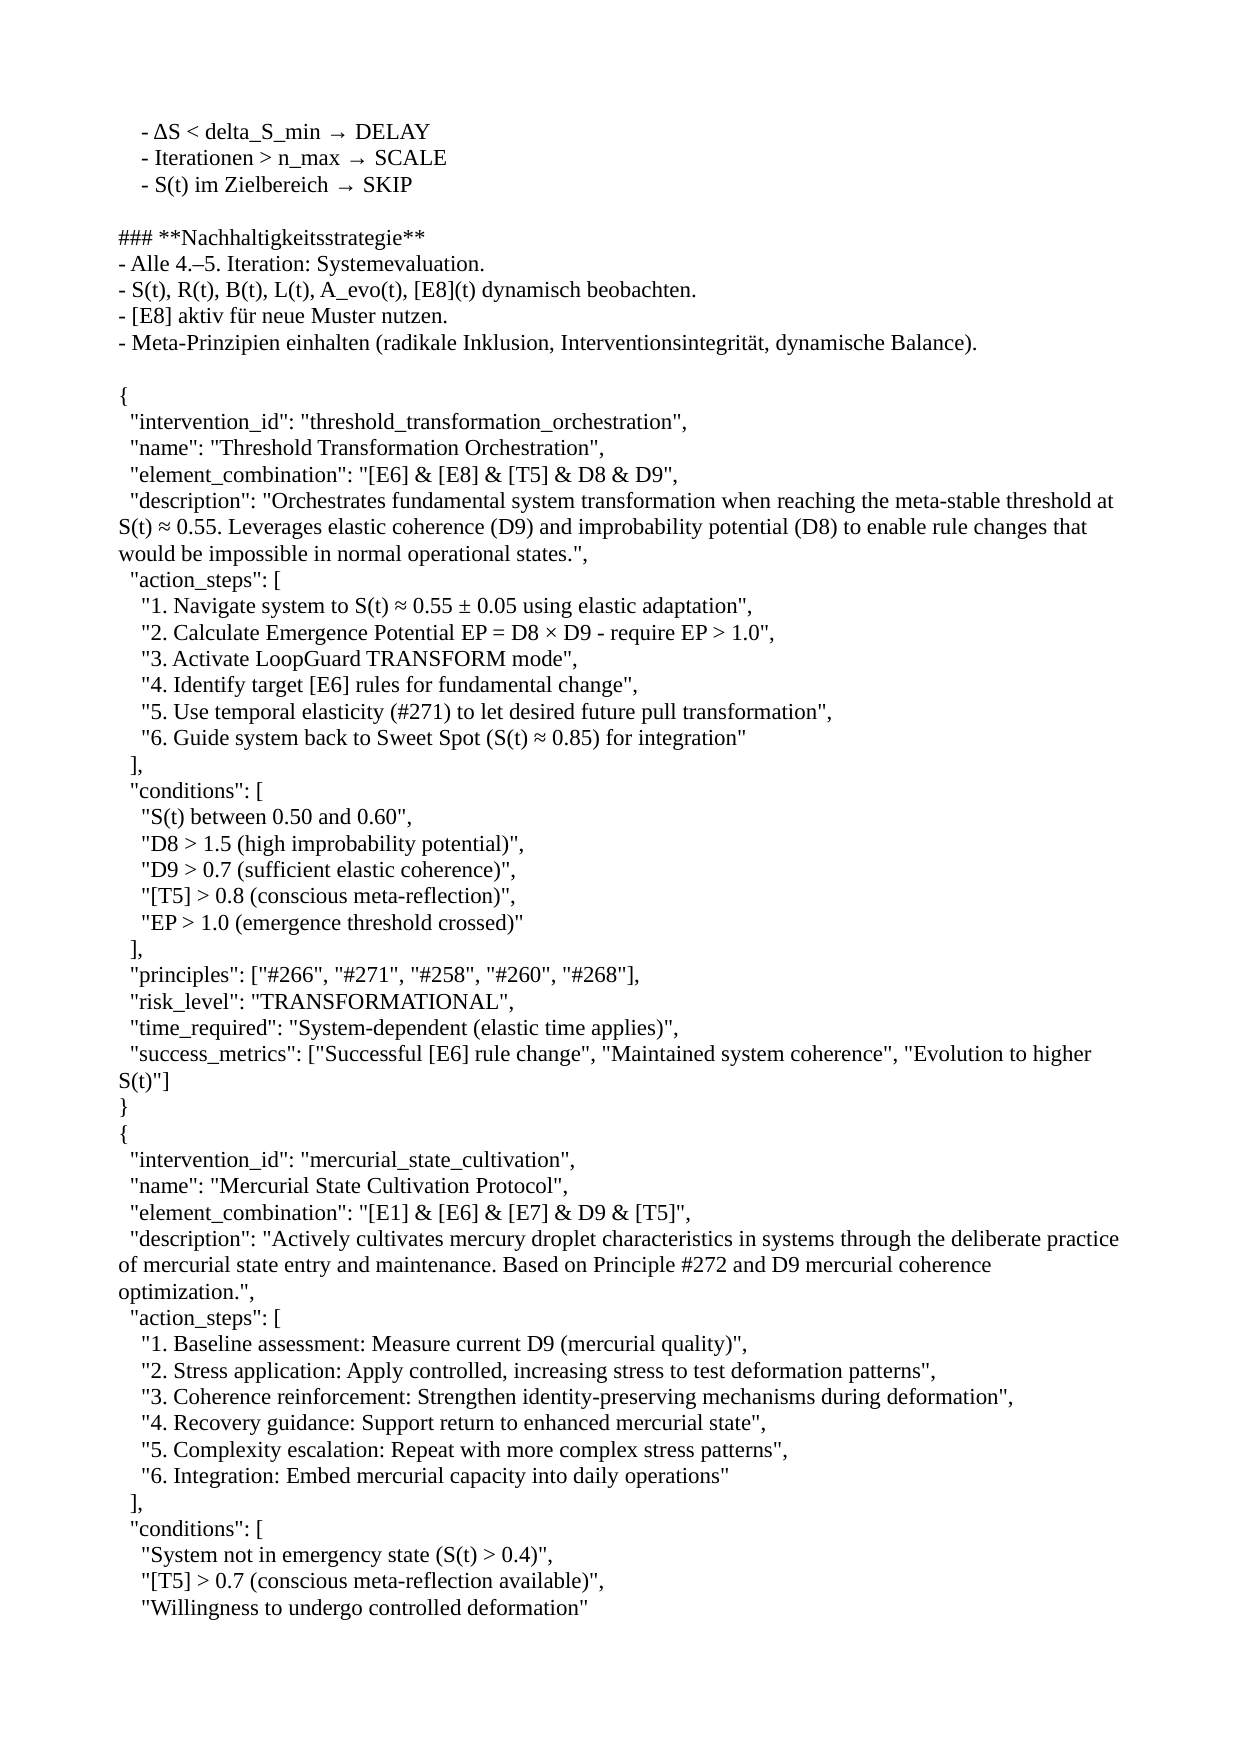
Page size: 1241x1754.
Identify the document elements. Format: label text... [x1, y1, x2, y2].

text - Meta-Prinzipien einhalten (radikale Inklusion, Interventionsintegrität, dynamische Balance). [118, 329, 1122, 355]
text "4. Recovery guidance: Support return to enhanced mercurial state", [118, 1409, 1122, 1436]
text "success_metrics": ["Successful [E6] rule change", "Maintained system coherence", "Evolution to higher S(t)"] [118, 1041, 1122, 1093]
text "risk_level": "TRANSFORMATIONAL", [118, 988, 1122, 1014]
text ### **Nachhaltigkeitsstrategie** [118, 223, 1122, 250]
text ], [118, 751, 1122, 777]
text "action_steps": [ [118, 566, 1122, 592]
text "EP > 1.0 (emergence threshold crossed)" [118, 909, 1122, 935]
text "Willingness to undergo controlled deformation" [118, 1594, 1122, 1620]
text "1. Navigate system to S(t) ≈ 0.55 ± 0.05 using elastic adaptation", [118, 592, 1122, 619]
text "3. Coherence reinforcement: Strengthen identity-preserving mechanisms during deformation", [118, 1383, 1122, 1409]
text "[T5] > 0.7 (conscious meta-reflection available)", [118, 1568, 1122, 1594]
text "1. Baseline assessment: Measure current D9 (mercurial quality)", [118, 1330, 1122, 1357]
text { [118, 382, 1122, 408]
text "D8 > 1.5 (high improbability potential)", [118, 830, 1122, 856]
text - S(t) im Zielbereich → SKIP [118, 171, 1122, 197]
text "element_combination": "[E6] & [E8] & [T5] & D8 & D9", [118, 461, 1122, 487]
text - Alle 4.–5. Iteration: Systemevaluation. [118, 250, 1122, 276]
text ], [118, 935, 1122, 961]
text "D9 > 0.7 (sufficient elastic coherence)", [118, 856, 1122, 882]
text "[T5] > 0.8 (conscious meta-reflection)", [118, 882, 1122, 909]
text - ΔS < delta_S_min → DELAY [118, 118, 1122, 144]
text - Iterationen > n_max → SCALE [118, 144, 1122, 171]
text ], [118, 1488, 1122, 1515]
text { [118, 1119, 1122, 1146]
text "element_combination": "[E1] & [E6] & [E7] & D9 & [T5]", [118, 1199, 1122, 1225]
text "2. Calculate Emergence Potential EP = D8 × D9 - require EP > 1.0", [118, 619, 1122, 645]
text "5. Use temporal elasticity (#271) to let desired future pull transformation", [118, 698, 1122, 724]
text "conditions": [ [118, 777, 1122, 803]
text "action_steps": [ [118, 1304, 1122, 1330]
text - S(t), R(t), B(t), L(t), A_evo(t), [E8](t) dynamisch beobachten. [118, 276, 1122, 303]
text "name": "Mercurial State Cultivation Protocol", [118, 1172, 1122, 1199]
text "6. Guide system back to Sweet Spot (S(t) ≈ 0.85) for integration" [118, 724, 1122, 751]
text "6. Integration: Embed mercurial capacity into daily operations" [118, 1462, 1122, 1488]
text "description": "Actively cultivates mercury droplet characteristics in systems through the deliberate practice of mercurial state entry and maintenance. Based on Principle #272 and D9 mercurial coherence optimization.", [118, 1225, 1122, 1304]
text "3. Activate LoopGuard TRANSFORM mode", [118, 645, 1122, 672]
text } [118, 1093, 1122, 1119]
text "5. Complexity escalation: Repeat with more complex stress patterns", [118, 1436, 1122, 1462]
text "intervention_id": "threshold_transformation_orchestration", [118, 408, 1122, 434]
text "conditions": [ [118, 1515, 1122, 1541]
text "intervention_id": "mercurial_state_cultivation", [118, 1146, 1122, 1172]
text "principles": ["#266", "#271", "#258", "#260", "#268"], [118, 961, 1122, 988]
text "System not in emergency state (S(t) > 0.4)", [118, 1541, 1122, 1568]
text - [E8] aktiv für neue Muster nutzen. [118, 303, 1122, 329]
text "time_required": "System-dependent (elastic time applies)", [118, 1014, 1122, 1041]
text "name": "Threshold Transformation Orchestration", [118, 434, 1122, 461]
text "S(t) between 0.50 and 0.60", [118, 803, 1122, 830]
text "2. Stress application: Apply controlled, increasing stress to test deformation patterns", [118, 1357, 1122, 1383]
text "description": "Orchestrates fundamental system transformation when reaching the meta-stable threshold at S(t) ≈ 0.55. Leverages elastic coherence (D9) and improbability potential (D8) to enable rule changes that would be impossible in normal operational states.", [118, 487, 1122, 566]
text "4. Identify target [E6] rules for fundamental change", [118, 672, 1122, 698]
